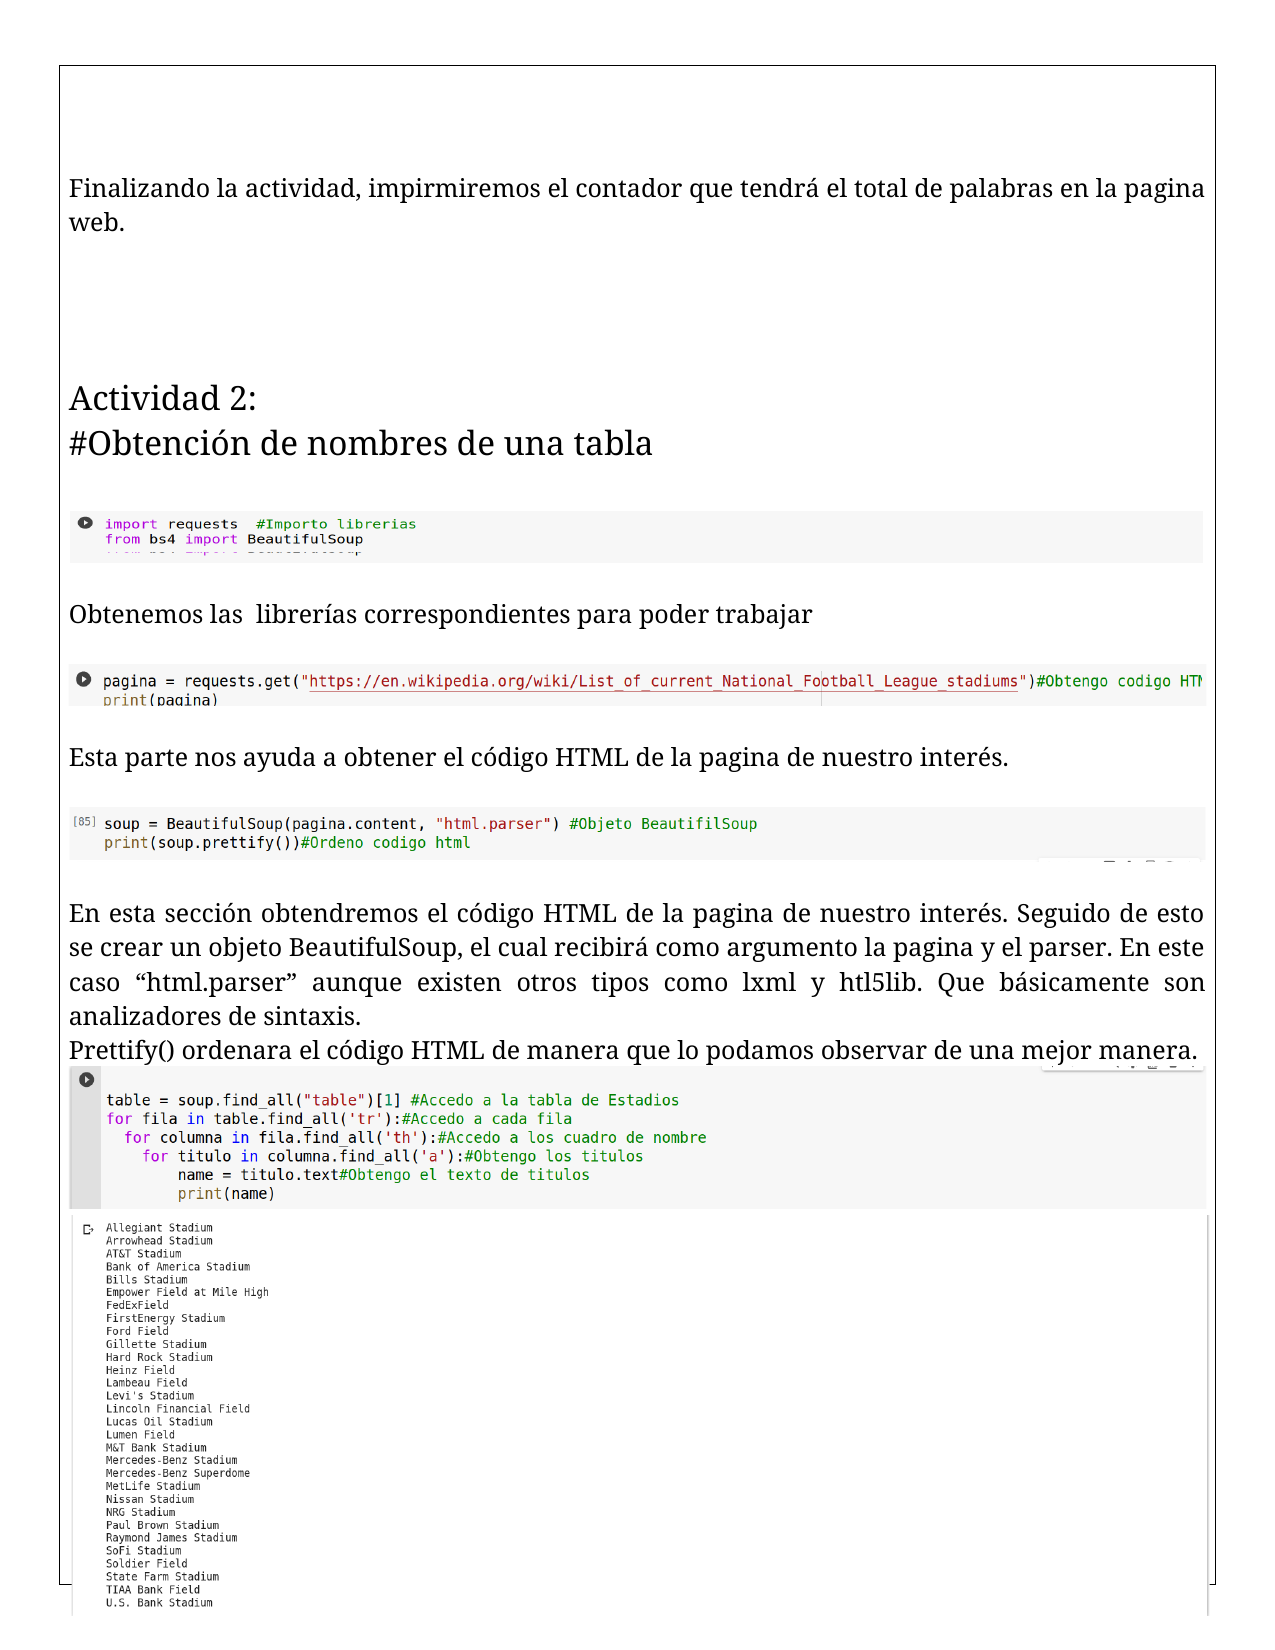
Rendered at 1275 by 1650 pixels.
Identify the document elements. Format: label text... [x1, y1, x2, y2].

picture [68, 511, 1207, 563]
text Prettify() ordenara el código HTML de manera que lo podamos observar de una mejor manera. [68, 1032, 1207, 1066]
text #Obtención de nombres de una tabla [68, 420, 1207, 466]
picture [68, 807, 1207, 862]
picture [71, 1215, 1210, 1616]
text Actividad 2: [68, 375, 1207, 420]
text Esta parte nos ayuda a obtener el código HTML de la pagina de nuestro interés. [68, 739, 1207, 773]
picture [68, 1066, 1207, 1209]
text Finalizando la actividad, impirmiremos el contador que tendrá el total de palabras en la pagina web. [68, 170, 1207, 238]
picture [68, 664, 1207, 706]
text Obtenemos las librerías correspondientes para poder trabajar [68, 596, 1207, 630]
text En esta sección obtendremos el código HTML de la pagina de nuestro interés. Seguido de esto se crear un objeto BeautifulSoup, el cual recibirá como argumento la pagina y el parser. En este caso “html.parser” aunque existen otros tipos como lxml y htl5lib. Que básicamente son analizadores de sintaxis. [68, 896, 1207, 1032]
